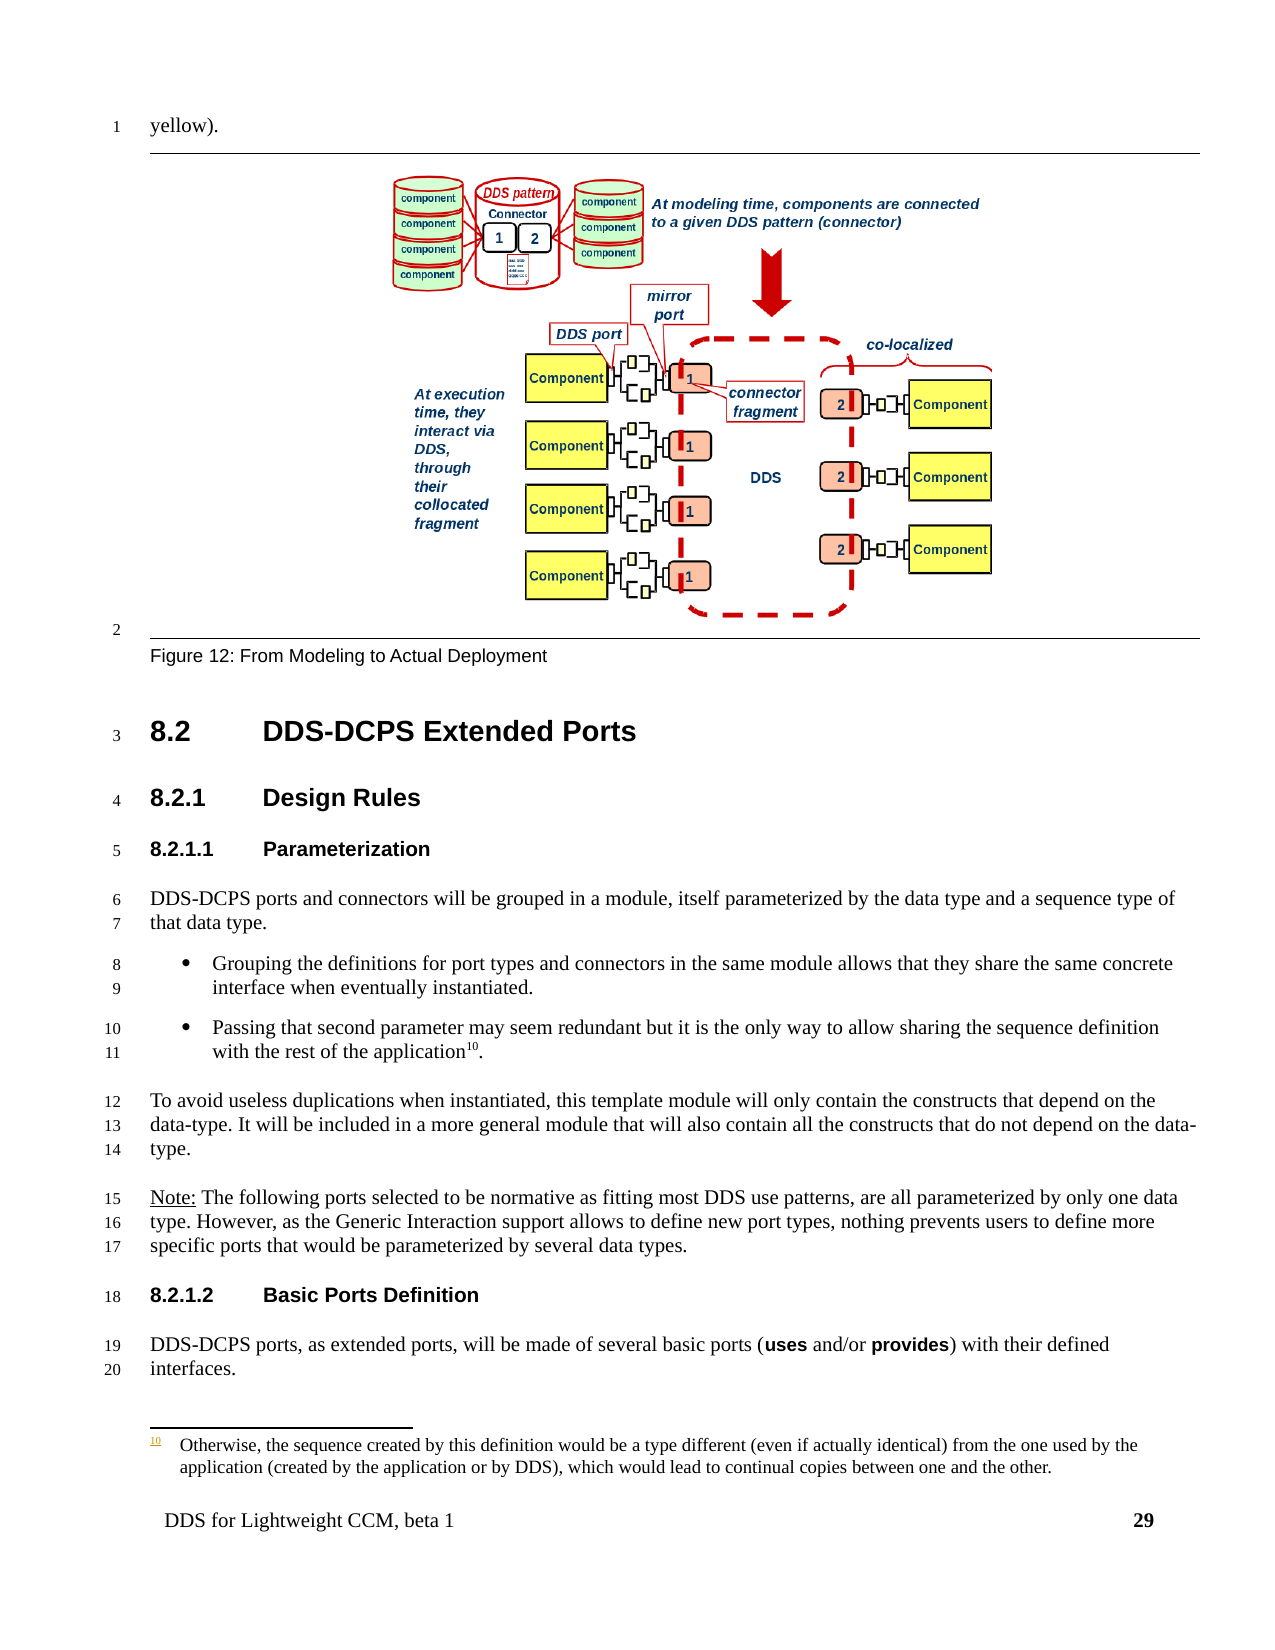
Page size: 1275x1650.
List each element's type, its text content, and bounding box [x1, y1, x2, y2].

subtitle Design Rules [150, 783, 1200, 812]
subtitle DDS-DCPS Extended Ports [150, 714, 1200, 747]
list Grouping the definitions for port types and connectors in the same module allows that they share the same concrete interface when eventually instantiated. [182, 951, 1200, 999]
list Passing that second parameter may seem redundant but it is the only way to allow sharing the sequence definition with the rest of the application. [182, 1015, 1200, 1063]
text DDS-DCPS ports and connectors will be grouped in a module, itself parameterized by the data type and a sequence type of that data type. [150, 886, 1200, 934]
text yellow). [150, 112, 1200, 137]
text Figure 12: From Modeling to Actual Deployment [150, 645, 1200, 667]
subtitle Basic Ports Definition [150, 1283, 1200, 1307]
text To avoid useless duplications when instantiated, this template module will only contain the constructs that depend on the data-type. It will be included in a more general module that will also contain all the constructs that do not depend on the data-type. [150, 1088, 1200, 1160]
text DDS-DCPS ports, as extended ports, will be made of several basic ports (uses and/or provides) with their defined interfaces. [150, 1332, 1200, 1380]
subtitle Parameterization [150, 837, 1200, 861]
list Otherwise, the sequence created by this definition would be a type different (even if actually identical) from the one used by the application (created by the application or by DDS), which would lead to continual copies between one and the other. [150, 1434, 1200, 1477]
text Note: The following ports selected to be normative as fitting most DDS use patterns, are all parameterized by only one data type. However, as the Generic Interaction support allows to define new port types, nothing prevents users to define more specific ports that would be parameterized by several data types. [150, 1185, 1200, 1257]
